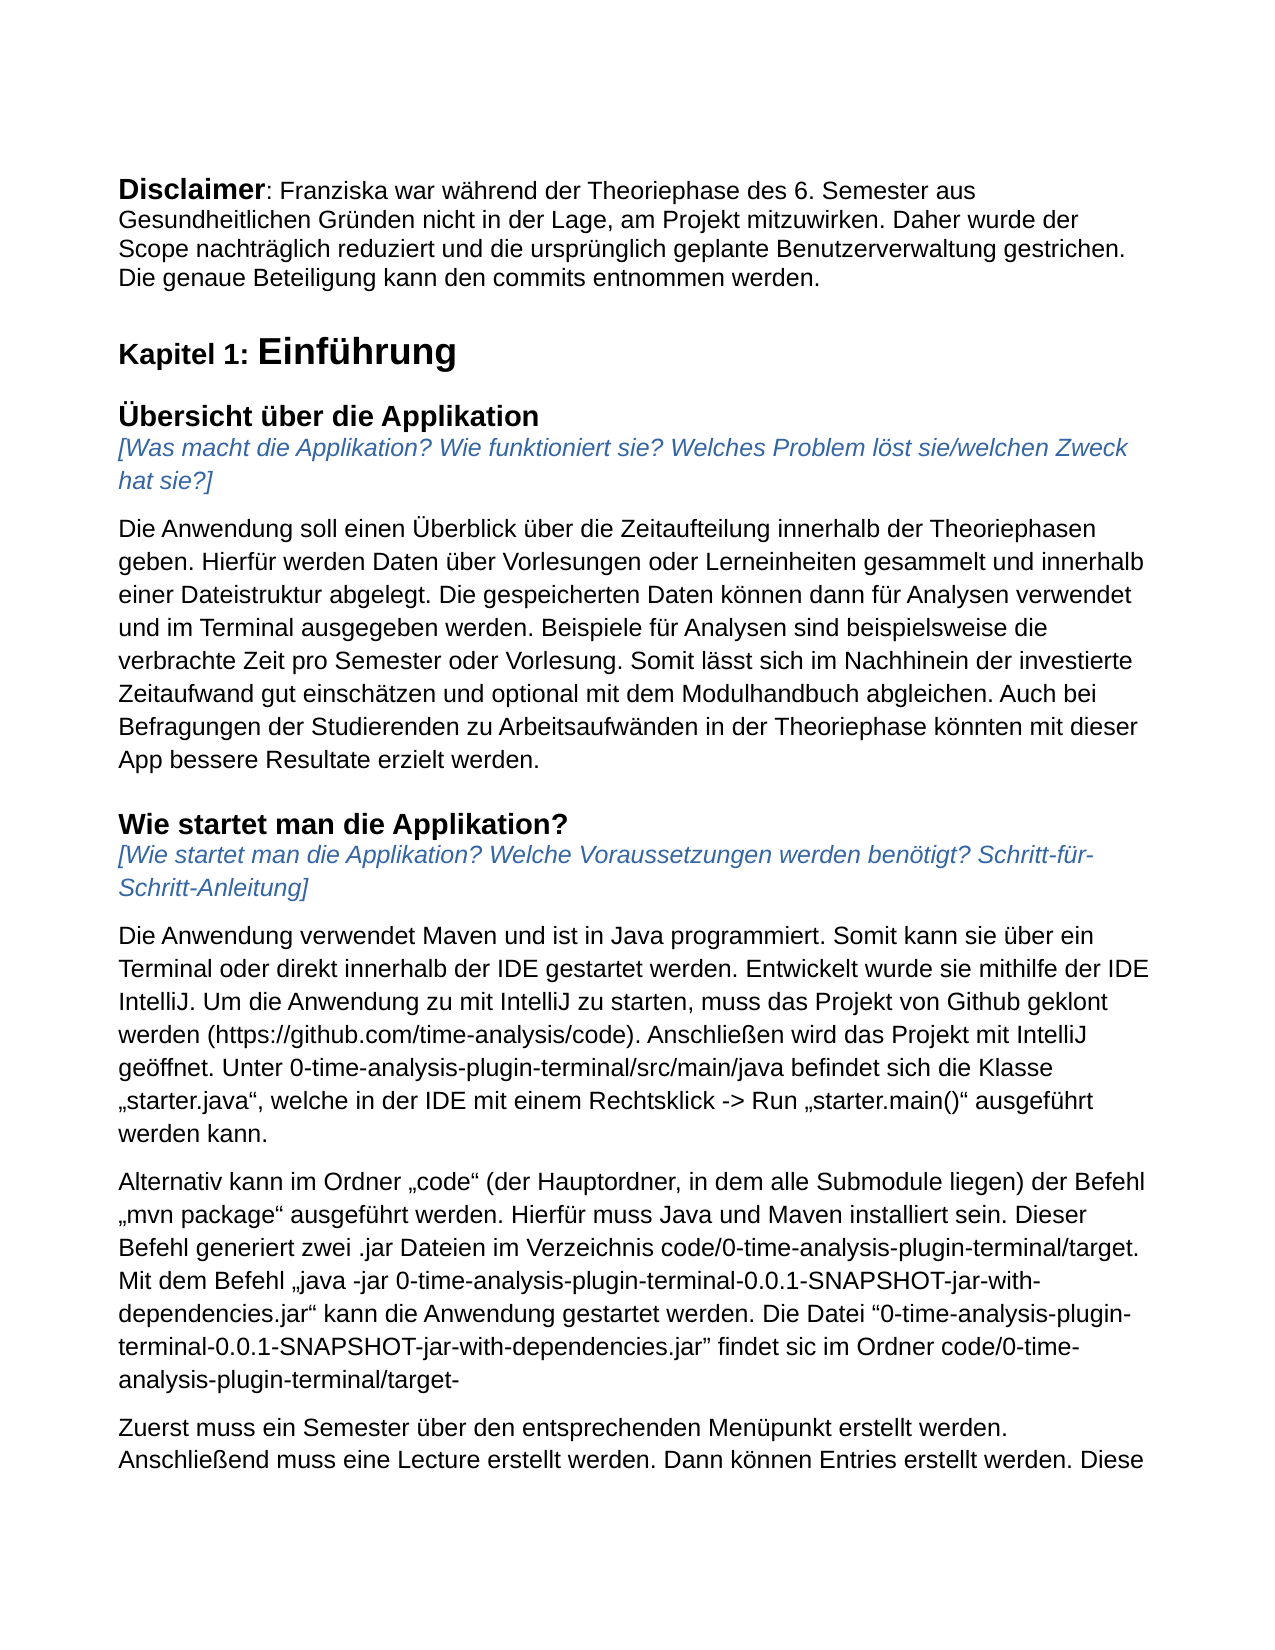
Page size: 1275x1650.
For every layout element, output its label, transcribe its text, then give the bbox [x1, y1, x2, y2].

text Die Anwendung soll einen Überblick über die Zeitaufteilung innerhalb der Theoriephasen geben. Hierfür werden Daten über Vorlesungen oder Lerneinheiten gesammelt und innerhalb einer Dateistruktur abgelegt. Die gespeicherten Daten können dann für Analysen verwendet und im Terminal ausgegeben werden. Beispiele für Analysen sind beispielsweise die verbrachte Zeit pro Semester oder Vorlesung. Somit lässt sich im Nachhinein der investierte Zeitaufwand gut einschätzen und optional mit dem Modulhandbuch abgleichen. Auch bei Befragungen der Studierenden zu Arbeitsaufwänden in der Theoriephase könnten mit dieser App bessere Resultate erzielt werden. [118, 513, 1157, 773]
text Alternativ kann im Ordner „code“ (der Hauptordner, in dem alle Submodule liegen) der Befehl „mvn package“ ausgeführt werden. Hierfür muss Java und Maven installiert sein. Dieser Befehl generiert zwei .jar Dateien im Verzeichnis code/0-time-analysis-plugin-terminal/target. Mit dem Befehl „java -jar 0-time-analysis-plugin-terminal-0.0.1-SNAPSHOT-jar-with-dependencies.jar“ kann die Anwendung gestartet werden. Die Datei “0-time-analysis-plugin-terminal-0.0.1-SNAPSHOT-jar-with-dependencies.jar” findet sic im Ordner code/0-time-analysis-plugin-terminal/target- [118, 1167, 1157, 1394]
subtitle Übersicht über die Applikation [118, 399, 1157, 433]
text Zuerst muss ein Semester über den entsprechenden Menüpunkt erstellt werden. Anschließend muss eine Lecture erstellt werden. Dann können Entries erstellt werden. Diese [118, 1412, 1157, 1474]
text Die Anwendung verwendet Maven und ist in Java programmiert. Somit kann sie über ein Terminal oder direkt innerhalb der IDE gestartet werden. Entwickelt wurde sie mithilfe der IDE IntelliJ. Um die Anwendung zu mit IntelliJ zu starten, muss das Projekt von Github geklont werden (https://github.com/time-analysis/code). Anschließen wird das Projekt mit IntelliJ geöffnet. Unter 0-time-analysis-plugin-terminal/src/main/java befindet sich die Klasse „starter.java“, welche in der IDE mit einem Rechtsklick -> Run „starter.main()“ ausgeführt werden kann. [118, 921, 1157, 1148]
subtitle Wie startet man die Applikation? [118, 807, 1157, 840]
text [Wie startet man die Applikation? Welche Voraussetzungen werden benötigt? Schritt-für-Schritt-Anleitung] [118, 840, 1157, 902]
subtitle Disclaimer: Franziska war während der Theoriephase des 6. Semester aus Gesundheitlichen Gründen nicht in der Lage, am Projekt mitzuwirken. Daher wurde der Scope nachträglich reduziert und die ursprünglich geplante Benutzerverwaltung gestrichen. Die genaue Beteiligung kann den commits entnommen werden. [118, 172, 1157, 292]
subtitle Kapitel 1: Einführung [118, 329, 1157, 372]
text [Was macht die Applikation? Wie funktioniert sie? Welches Problem löst sie/welchen Zweck hat sie?] [118, 433, 1157, 495]
